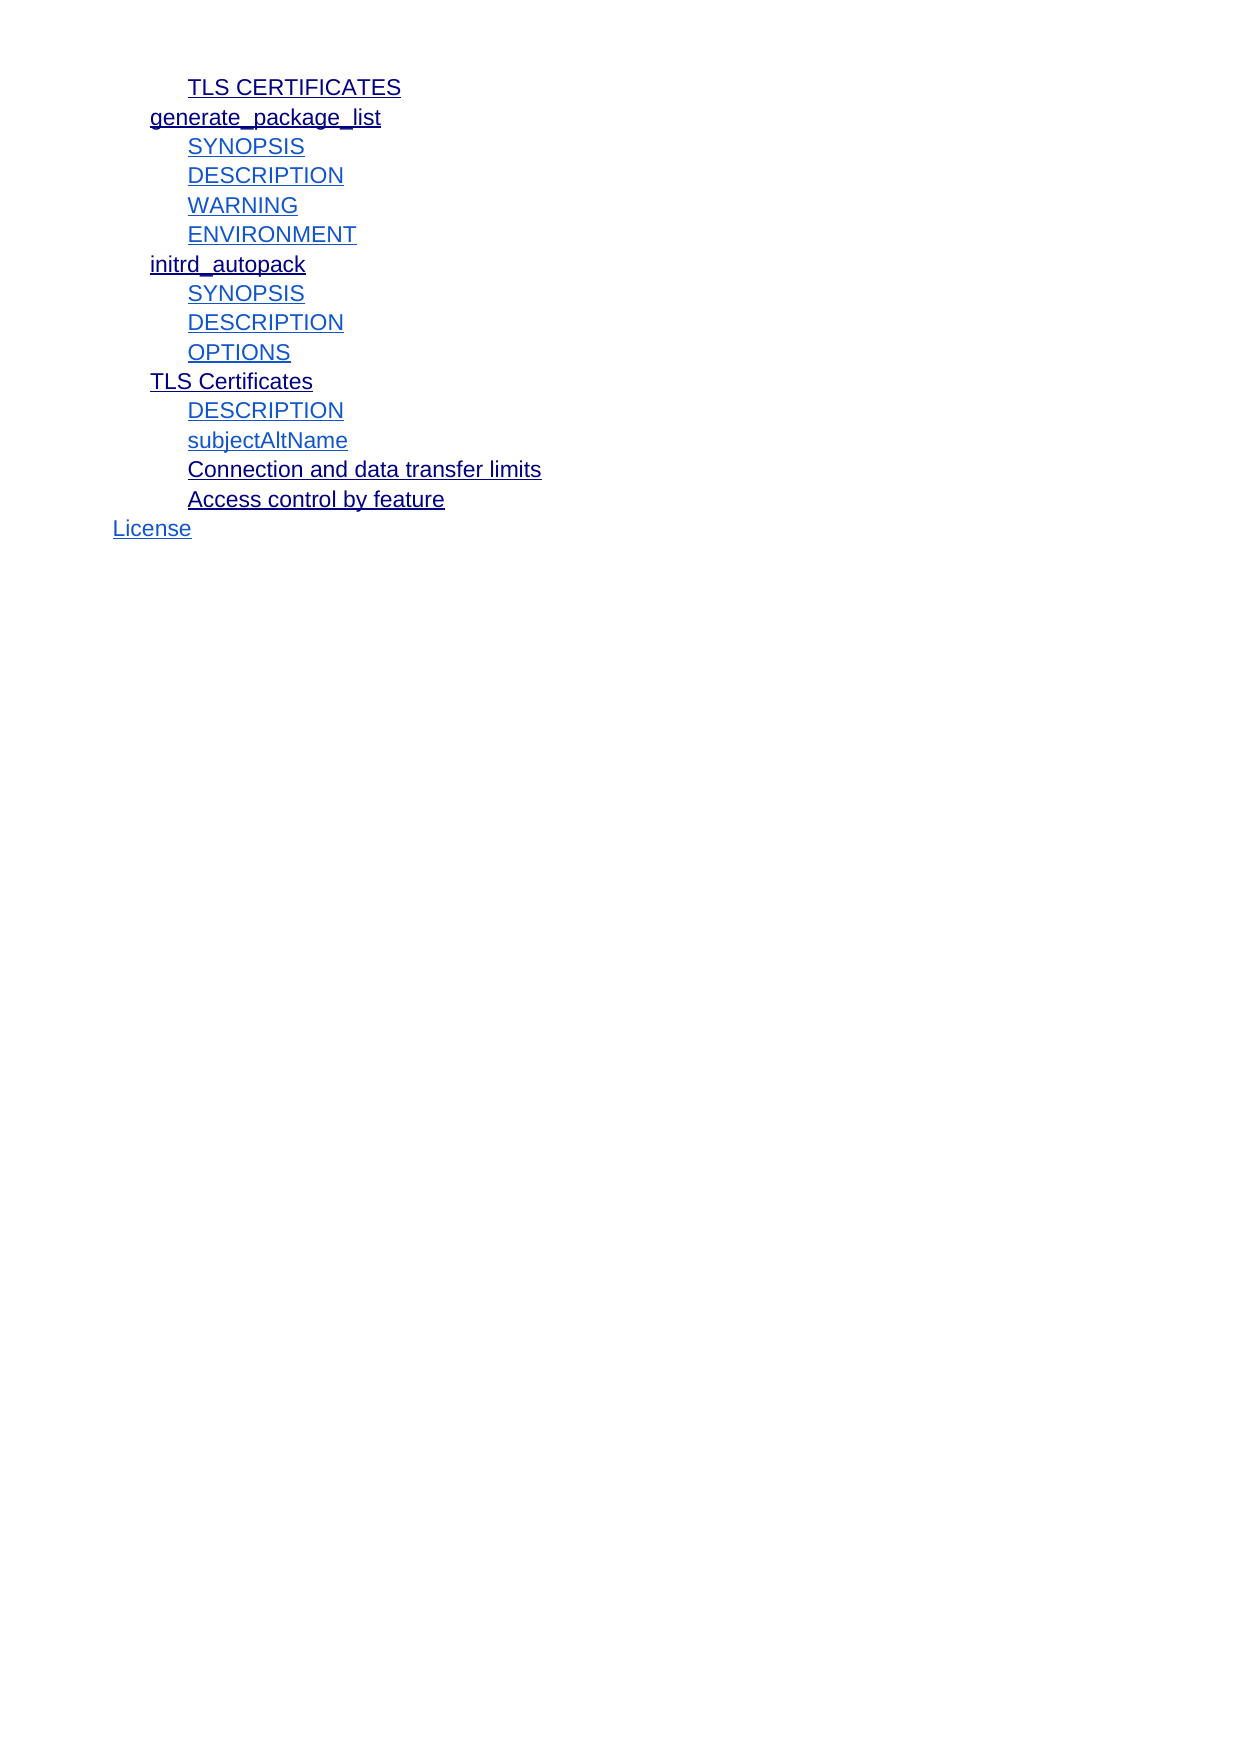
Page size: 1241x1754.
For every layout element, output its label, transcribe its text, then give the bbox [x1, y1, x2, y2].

text DESCRIPTION [187, 310, 1165, 336]
text OPTIONS [187, 339, 1165, 365]
text TLS Certificates [150, 369, 1165, 394]
text SYNOPSIS [187, 134, 1165, 159]
text subjectAltName [187, 427, 1165, 453]
text WARNING [187, 192, 1165, 218]
text Connection and data transfer limits [187, 457, 1165, 482]
text generate_package_list [150, 104, 1165, 130]
text Access control by feature [187, 486, 1165, 512]
text License [112, 516, 1165, 541]
text ENVIRONMENT [187, 222, 1165, 247]
text SYNOPSIS [187, 281, 1165, 306]
text DESCRIPTION [187, 163, 1165, 189]
text TLS CERTIFICATES [187, 75, 1165, 101]
text DESCRIPTION [187, 398, 1165, 424]
text initrd_autopack [150, 251, 1165, 277]
